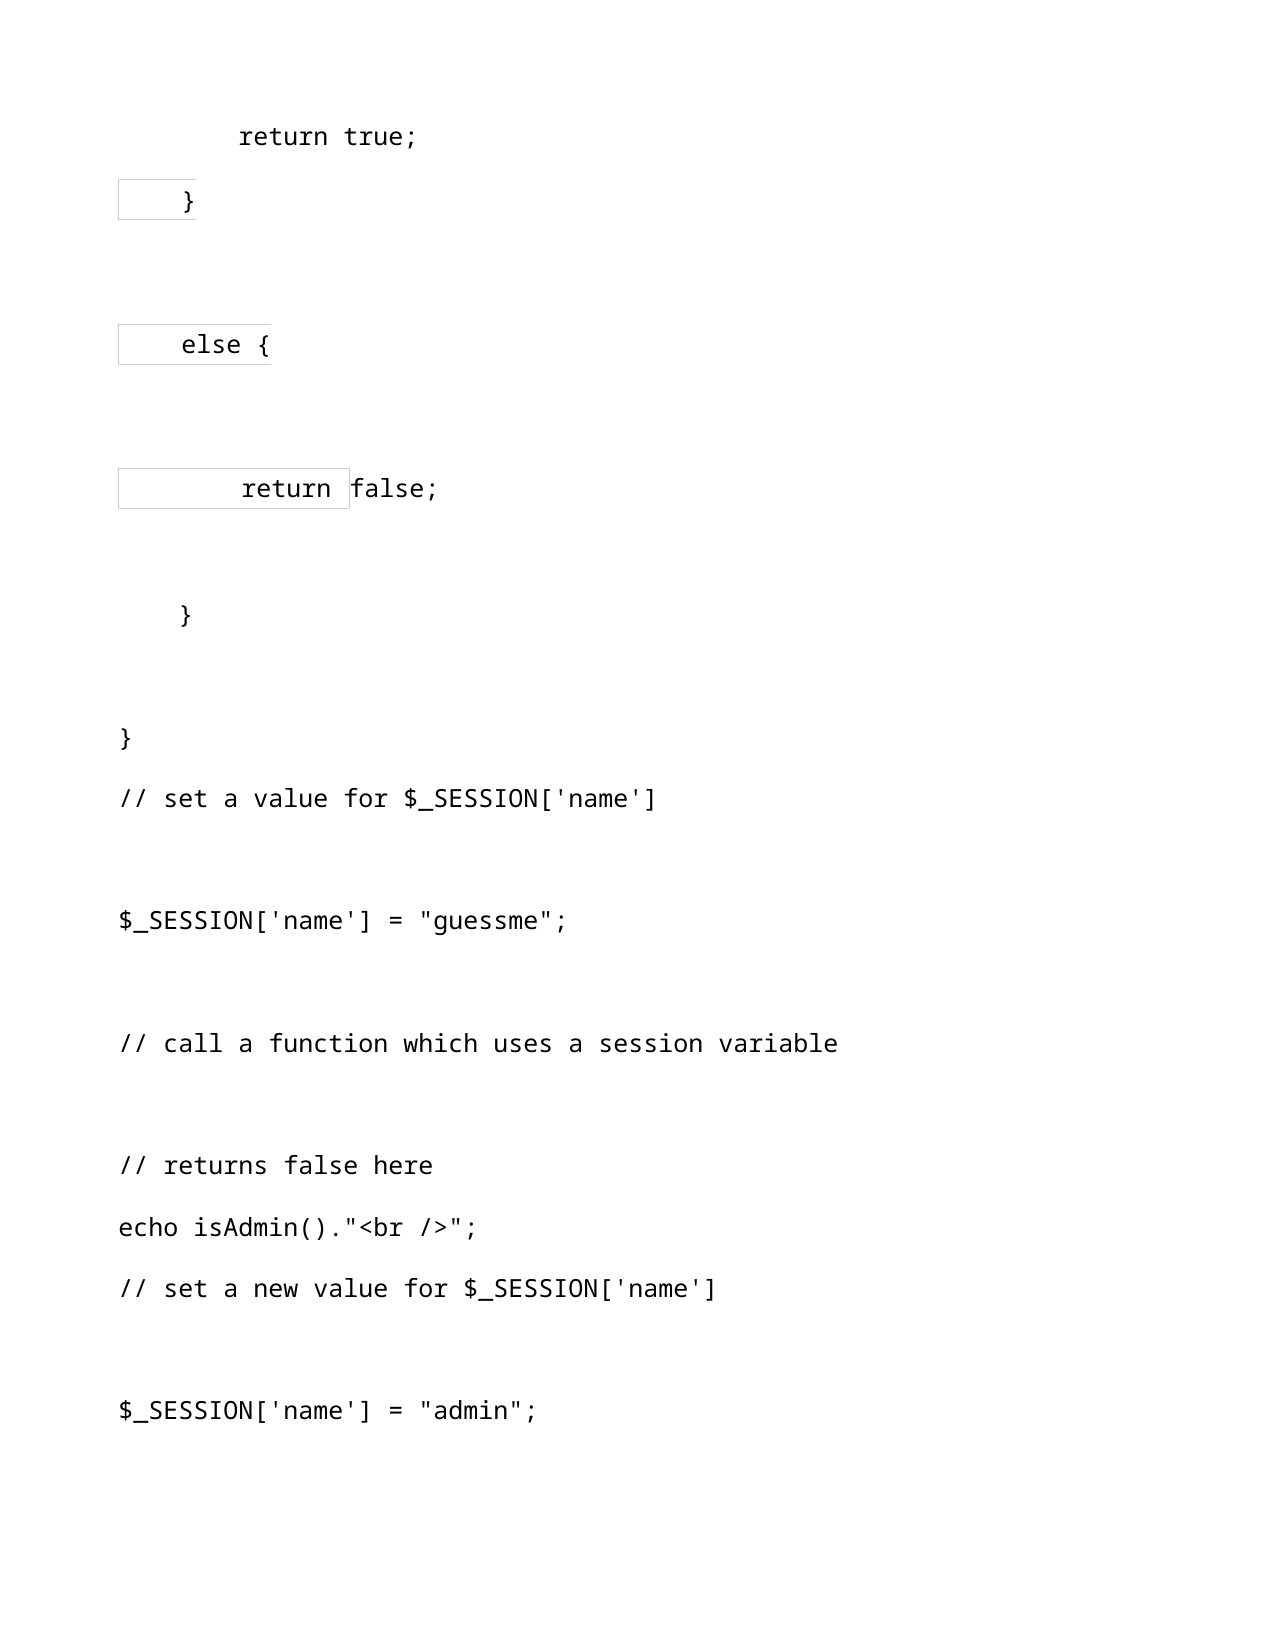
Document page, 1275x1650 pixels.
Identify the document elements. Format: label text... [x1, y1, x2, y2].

text echo isAdmin()."<br />"; [118, 1209, 1157, 1243]
text // set a new value for $_SESSION['name'] $_SESSION['name'] = "admin"; [118, 1270, 1157, 1488]
text // set a value for $_SESSION['name'] $_SESSION['name'] = "guessme"; // call a function which uses a session variable // returns false here [118, 780, 1157, 1182]
text } else { return false; } } [118, 179, 1157, 753]
text return true; [118, 118, 1157, 152]
